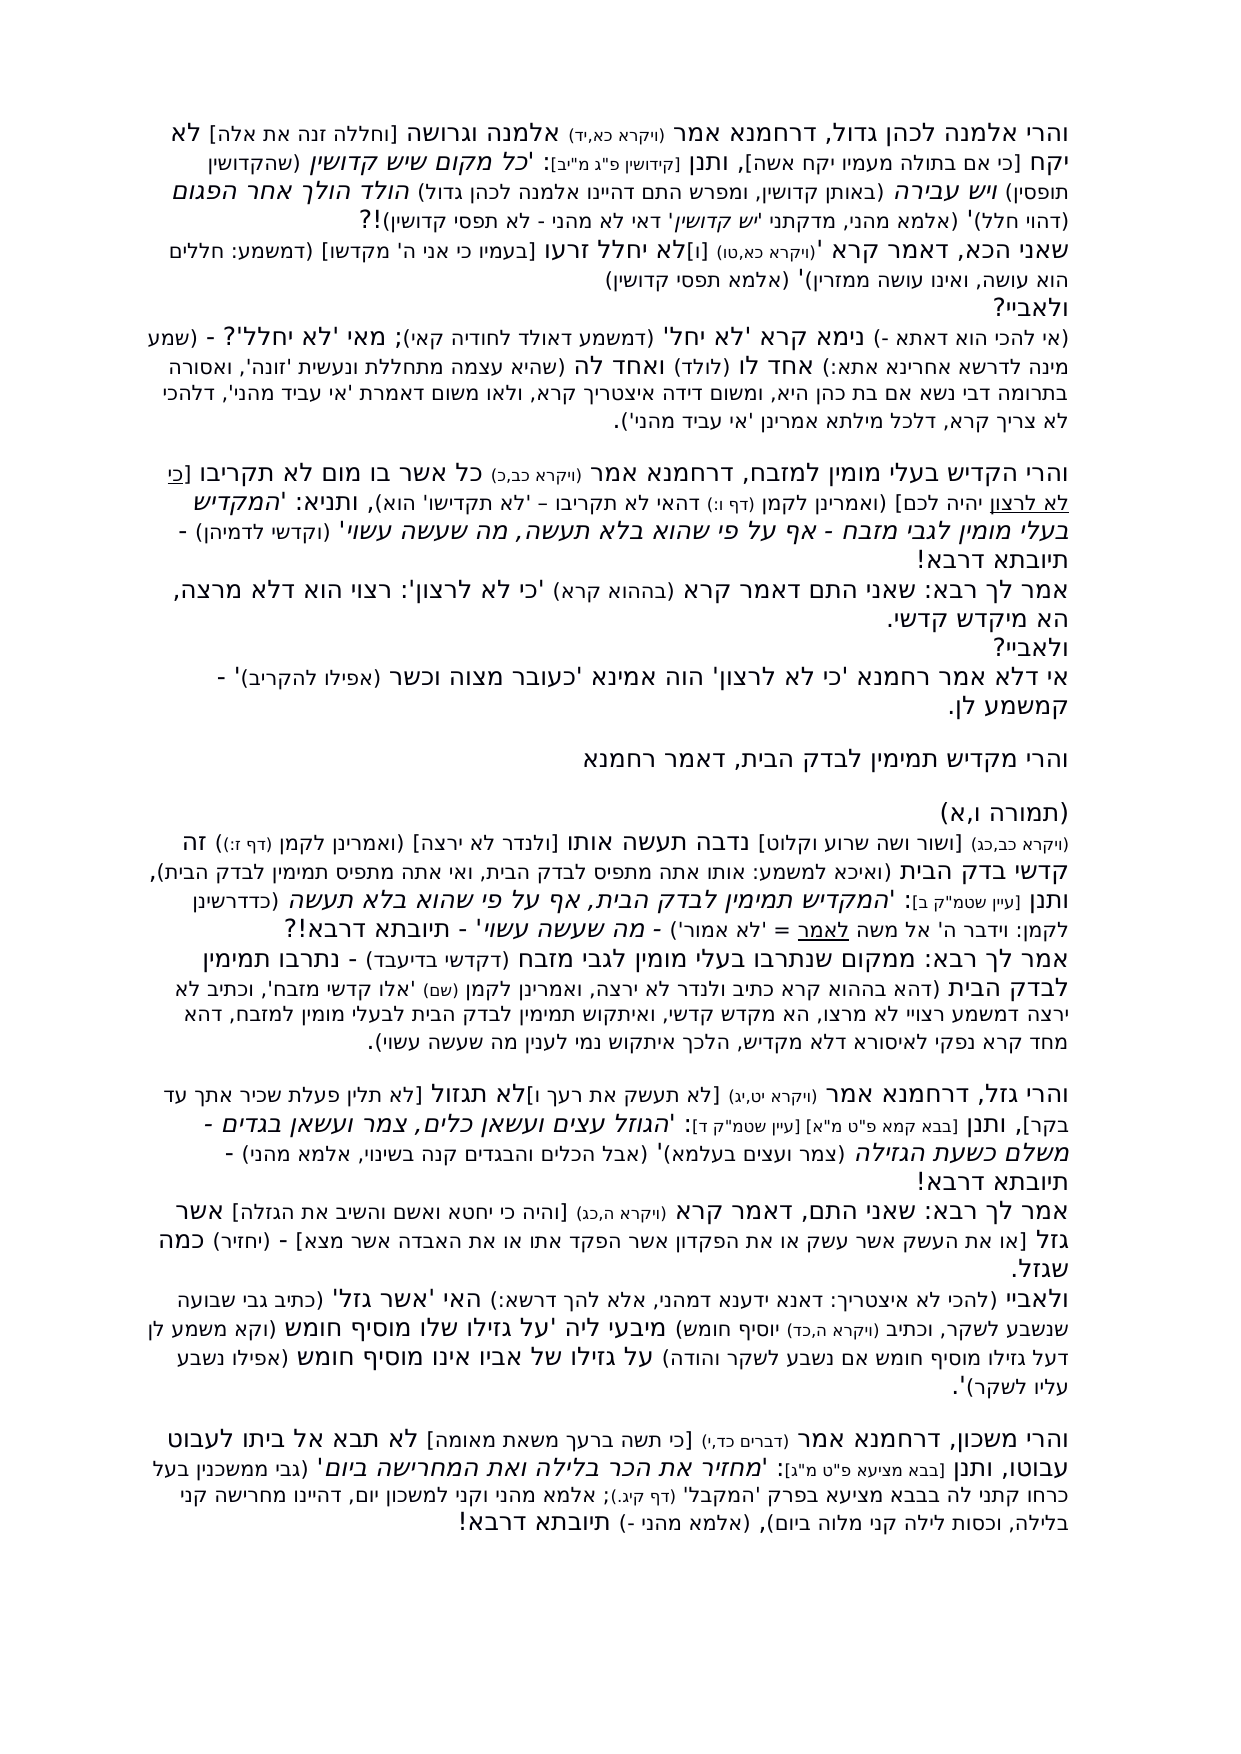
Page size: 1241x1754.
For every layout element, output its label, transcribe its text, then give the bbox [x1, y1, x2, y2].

text (תמורה ו,א) [142, 798, 1069, 827]
text והרי גזל, דרחמנא אמר (ויקרא יט,יג) [לא תעשק את רעך ו]לא תגזול [לא תלין פעלת שכיר אתך עד בקר], ותנן [בבא קמא פ"ט מ"א] [עיין שטמ"ק ד]: 'הגוזל עצים ועשאן כלים, צמר ועשאן בגדים - משלם כשעת הגזילה (צמר ועצים בעלמא)' (אבל הכלים והבגדים קנה בשינוי, אלמא מהני) - תיובתא דרבא! [142, 1079, 1069, 1196]
text אמר לך רבא: ממקום שנתרבו בעלי מומין לגבי מזבח (דקדשי בדיעבד) - נתרבו תמימין לבדק הבית (דהא בההוא קרא כתיב ולנדר לא ירצה, ואמרינן לקמן (שם) 'אלו קדשי מזבח', וכתיב לא ירצה דמשמע רצויי לא מרצו, הא מקדש קדשי, ואיתקוש תמימין לבדק הבית לבעלי מומין למזבח, דהא מחד קרא נפקי לאיסורא דלא מקדיש, הלכך איתקוש נמי לענין מה שעשה עשוי). [142, 944, 1069, 1056]
text אמר לך רבא: שאני התם דאמר קרא (בההוא קרא) 'כי לא לרצון': רצוי הוא דלא מרצה, הא מיקדש קדשי. [142, 575, 1069, 633]
text שאני הכא, דאמר קרא '(ויקרא כא,טו) [ו]לא יחלל זרעו [בעמיו כי אני ה' מקדשו] (דמשמע: חללים הוא עושה, ואינו עושה ממזרין)' (אלמא תפסי קדושין) [142, 235, 1069, 293]
text והרי מקדיש תמימין לבדק הבית, דאמר רחמנא [142, 745, 1069, 774]
text ולאביי? [142, 293, 1069, 322]
text אי דלא אמר רחמנא 'כי לא לרצון' הוה אמינא 'כעובר מצוה וכשר (אפילו להקריב)' - קמשמע לן. [142, 662, 1069, 721]
text (אי להכי הוא דאתא -) נימא קרא 'לא יחל' (דמשמע דאולד לחודיה קאי); מאי 'לא יחלל'? - (שמע מינה לדרשא אחרינא אתא:) אחד לו (לולד) ואחד לה (שהיא עצמה מתחללת ונעשית 'זונה', ואסורה בתרומה דבי נשא אם בת כהן היא, ומשום דידה איצטריך קרא, ולאו משום דאמרת 'אי עביד מהני', דלהכי לא צריך קרא, דלכל מילתא אמרינן 'אי עביד מהני'). [142, 322, 1069, 434]
text והרי הקדיש בעלי מומין למזבח, דרחמנא אמר (ויקרא כב,כ) כל אשר בו מום לא תקריבו [כי לא לרצון יהיה לכם] (ואמרינן לקמן (דף ו:) דהאי לא תקריבו – 'לא תקדישו' הוא), ותניא: 'המקדיש בעלי מומין לגבי מזבח - אף על פי שהוא בלא תעשה, מה שעשה עשוי' (וקדשי לדמיהן) - תיובתא דרבא! [142, 458, 1069, 575]
text (ויקרא כב,כג) [ושור ושה שרוע וקלוט] נדבה תעשה אותו [ולנדר לא ירצה] (ואמרינן לקמן (דף ז:)) זה קדשי בדק הבית (ואיכא למשמע: אותו אתה מתפיס לבדק הבית, ואי אתה מתפיס תמימין לבדק הבית), ותנן [עיין שטמ"ק ב]: 'המקדיש תמימין לבדק הבית, אף על פי שהוא בלא תעשה (כדדרשינן לקמן: וידבר ה' אל משה לאמר = 'לא אמור') - מה שעשה עשוי' - תיובתא דרבא!? [142, 827, 1069, 944]
text ולאביי? [142, 633, 1069, 662]
text אמר לך רבא: שאני התם, דאמר קרא (ויקרא ה,כג) [והיה כי יחטא ואשם והשיב את הגזלה] אשר גזל [או את העשק אשר עשק או את הפקדון אשר הפקד אתו או את האבדה אשר מצא] - (יחזיר) כמה שגזל. [142, 1196, 1069, 1284]
text ולאביי (להכי לא איצטריך: דאנא ידענא דמהני, אלא להך דרשא:) האי 'אשר גזל' (כתיב גבי שבועה שנשבע לשקר, וכתיב (ויקרא ה,כד) יוסיף חומש) מיבעי ליה 'על גזילו שלו מוסיף חומש (וקא משמע לן דעל גזילו מוסיף חומש אם נשבע לשקר והודה) על גזילו של אביו אינו מוסיף חומש (אפילו נשבע עליו לשקר)'. [142, 1284, 1069, 1400]
text והרי אלמנה לכהן גדול, דרחמנא אמר (ויקרא כא,יד) אלמנה וגרושה [וחללה זנה את אלה] לא יקח [כי אם בתולה מעמיו יקח אשה], ותנן [קידושין פ"ג מ"יב]: 'כל מקום שיש קדושין (שהקדושין תופסין) ויש עבירה (באותן קדושין, ומפרש התם דהיינו אלמנה לכהן גדול) הולד הולך אחר הפגום (דהוי חלל)' (אלמא מהני, מדקתני 'יש קדושין' דאי לא מהני - לא תפסי קדושין)!? [142, 118, 1069, 235]
text והרי משכון, דרחמנא אמר (דברים כד,י) [כי תשה ברעך משאת מאומה] לא תבא אל ביתו לעבוט עבוטו, ותנן [בבא מציעא פ"ט מ"ג]: 'מחזיר את הכר בלילה ואת המחרישה ביום' (גבי ממשכנין בעל כרחו קתני לה בבבא מציעא בפרק 'המקבל' (דף קיג.); אלמא מהני וקני למשכון יום, דהיינו מחרישה קני בלילה, וכסות לילה קני מלוה ביום), (אלמא מהני -) תיובתא דרבא! [142, 1424, 1069, 1536]
